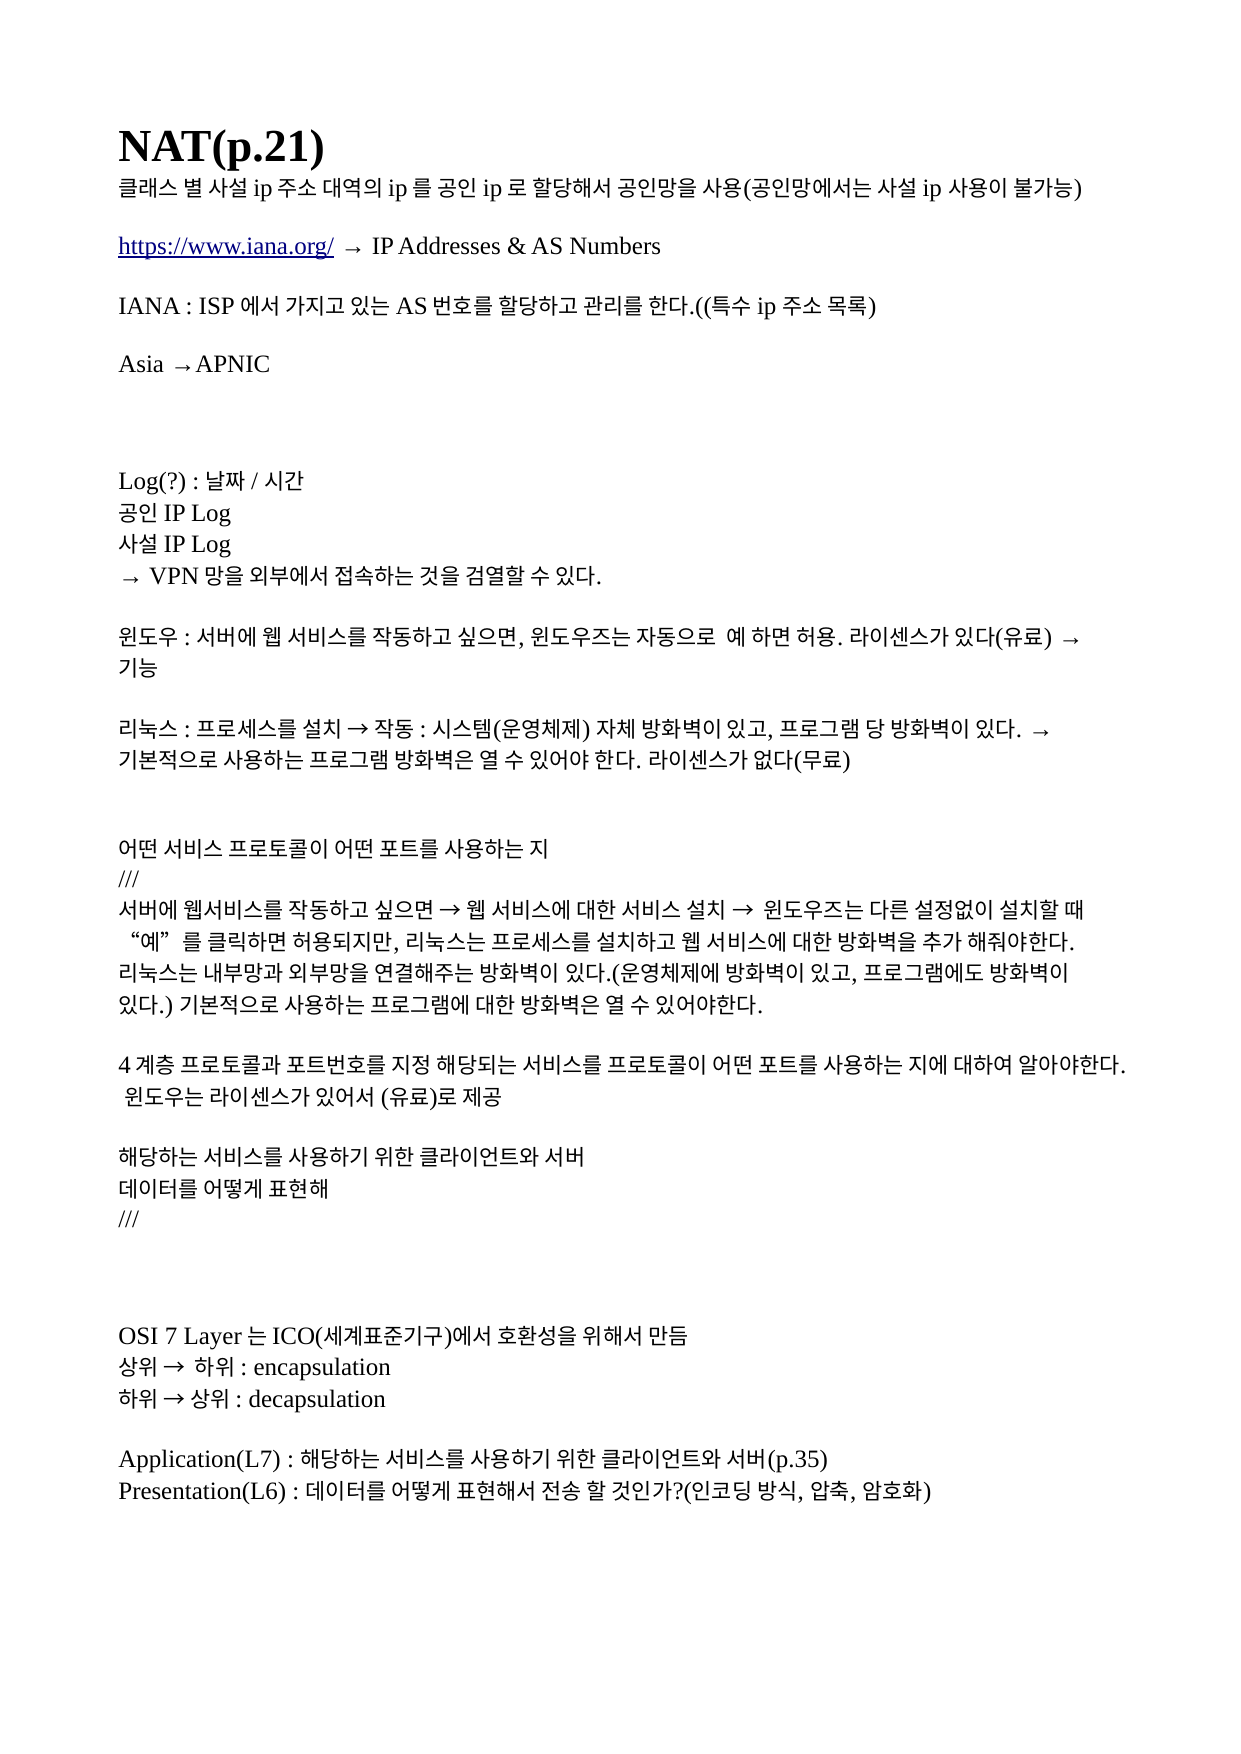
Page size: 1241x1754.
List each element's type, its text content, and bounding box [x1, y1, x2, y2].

text 상위 → 하위 : encapsulation [118, 1350, 1122, 1382]
text Asia →APNIC [118, 349, 1122, 378]
text 4계층 프로토콜과 포트번호를 지정 해당되는 서비스를 프로토콜이 어떤 포트를 사용하는 지에 대하여 알아야한다. 윈도우는 라이센스가 있어서 (유료)로 제공 [118, 1048, 1122, 1112]
text 어떤 서비스 프로토콜이 어떤 포트를 사용하는 지 [118, 832, 1122, 864]
text 리눅스는 내부망과 외부망을 연결해주는 방화벽이 있다.(운영체제에 방화벽이 있고, 프로그램에도 방화벽이 있다.) 기본적으로 사용하는 프로그램에 대한 방화벽은 열 수 있어야한다. [118, 956, 1122, 1019]
text → VPN망을 외부에서 접속하는 것을 검열할 수 있다. [118, 559, 1122, 591]
text /// [118, 1204, 1122, 1232]
text Log(?) : 날짜 / 시간 [118, 464, 1122, 496]
text 사설 IP Log [118, 527, 1122, 559]
text 리눅스 : 프로세스를 설치 → 작동 : 시스템(운영체제) 자체 방화벽이 있고, 프로그램 당 방화벽이 있다. → 기본적으로 사용하는 프로그램 방화벽은 열 수 있어야 한다. 라이센스가 없다(무료) [118, 712, 1122, 775]
text /// [118, 864, 1122, 893]
text https://www.iana.org/ → IP Addresses & AS Numbers [118, 231, 1122, 260]
text IANA : ISP 에서 가지고 있는 AS번호를 할당하고 관리를 한다.((특수 ip 주소 목록) [118, 289, 1122, 320]
text 서버에 웹서비스를 작동하고 싶으면 → 웹 서비스에 대한 서비스 설치 → 윈도우즈는 다른 설정없이 설치할 때 “예”를 클릭하면 허용되지만, 리눅스는 프로세스를 설치하고 웹 서비스에 대한 방화벽을 추가 해줘야한다. [118, 893, 1122, 956]
text 하위 → 상위 : decapsulation [118, 1382, 1122, 1414]
text 클래스 별 사설ip주소 대역의 ip를 공인 ip로 할당해서 공인망을 사용(공인망에서는 사설 ip 사용이 불가능) [118, 171, 1122, 202]
text NAT(p.21) [118, 118, 1122, 171]
text 해당하는 서비스를 사용하기 위한 클라이언트와 서버 [118, 1140, 1122, 1172]
text Presentation(L6) : 데이터를 어떻게 표현해서 전송 할 것인가?(인코딩 방식, 압축, 암호화) [118, 1474, 1122, 1506]
text 데이터를 어떻게 표현해 [118, 1172, 1122, 1204]
text Application(L7) : 해당하는 서비스를 사용하기 위한 클라이언트와 서버(p.35) [118, 1442, 1122, 1474]
text 윈도우 : 서버에 웹 서비스를 작동하고 싶으면, 윈도우즈는 자동으로 예 하면 허용. 라이센스가 있다(유료) → 기능 [118, 619, 1122, 683]
text OSI 7 Layer는 ICO(세계표준기구)에서 호환성을 위해서 만듬 [118, 1319, 1122, 1350]
text 공인 IP Log [118, 496, 1122, 527]
